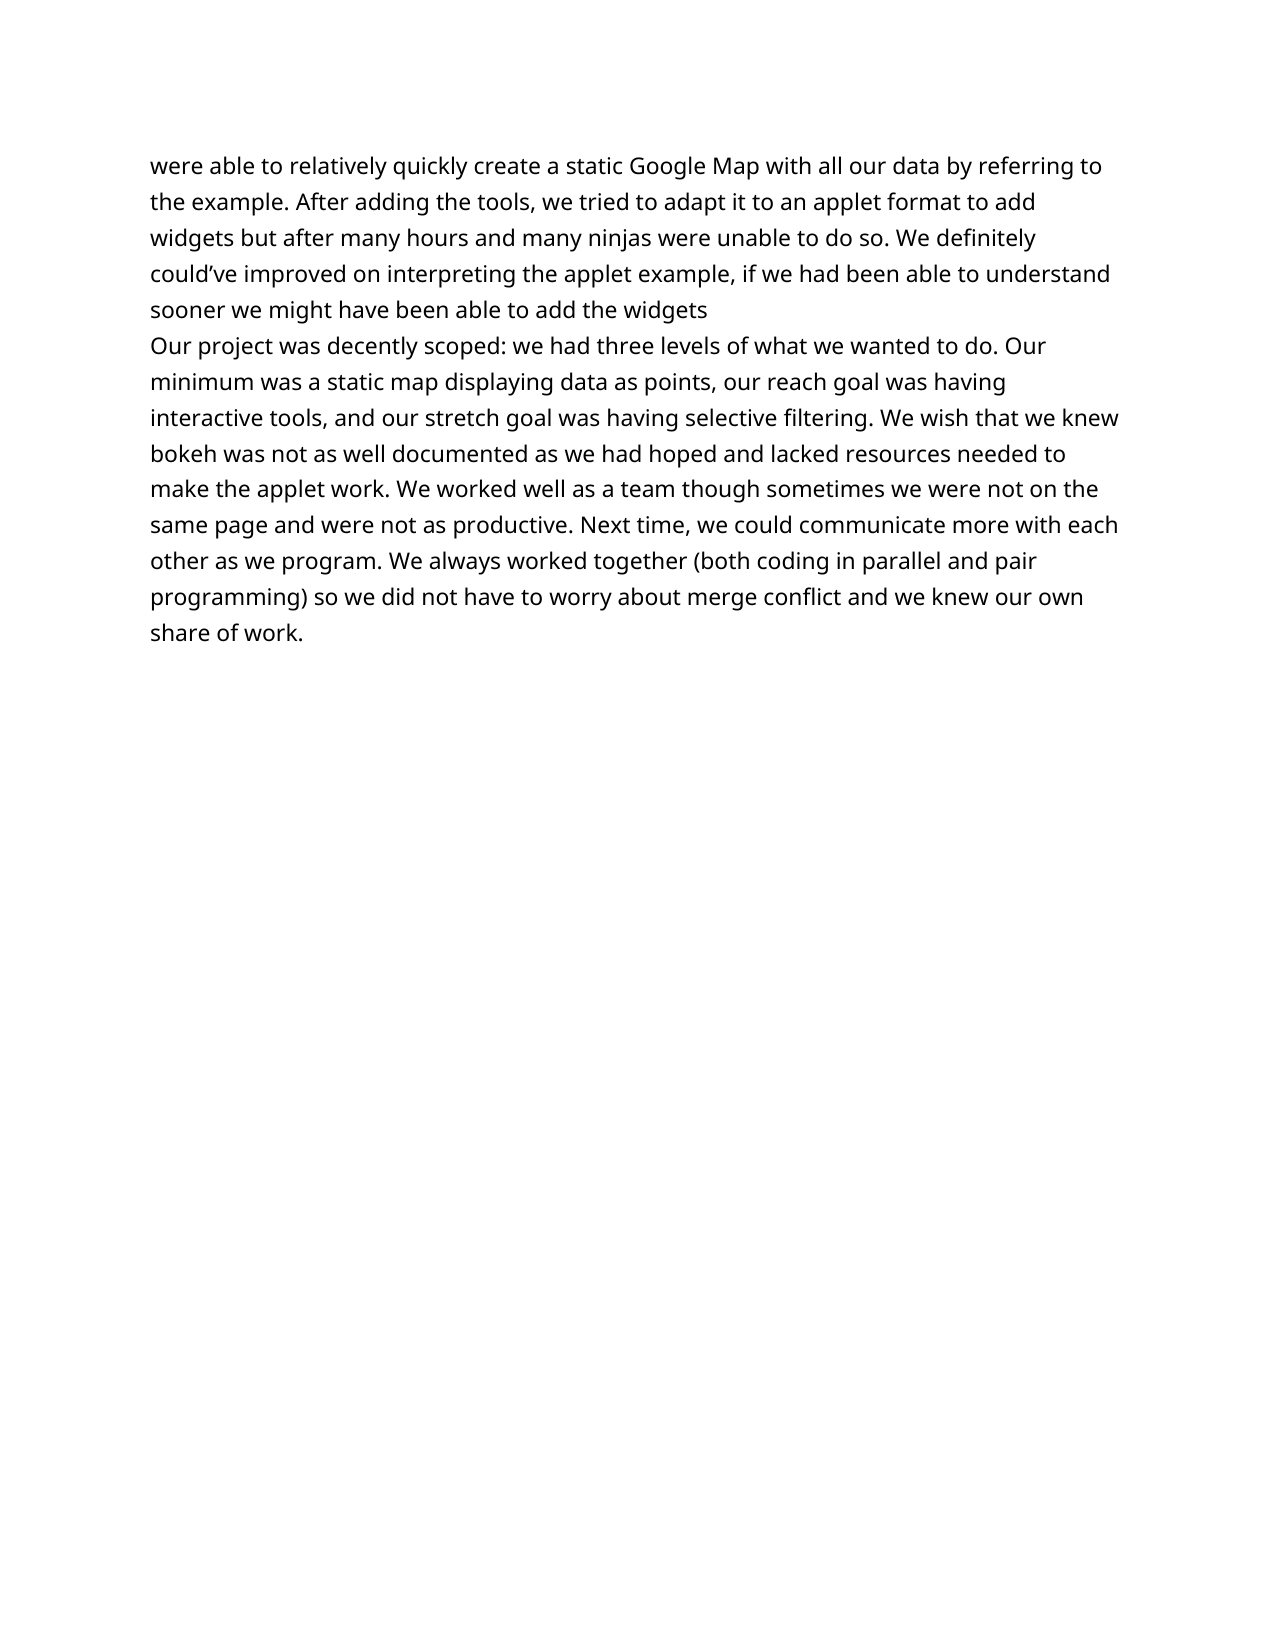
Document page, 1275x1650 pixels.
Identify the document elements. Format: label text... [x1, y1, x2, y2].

text were able to relatively quickly create a static Google Map with all our data by referring to the example. After adding the tools, we tried to adapt it to an applet format to add widgets but after many hours and many ninjas were unable to do so. We definitely could’ve improved on interpreting the applet example, if we had been able to understand sooner we might have been able to add the widgets [150, 150, 1125, 325]
text Our project was decently scoped: we had three levels of what we wanted to do. Our minimum was a static map displaying data as points, our reach goal was having interactive tools, and our stretch goal was having selective filtering. We wish that we knew bokeh was not as well documented as we had hoped and lacked resources needed to make the applet work. We worked well as a team though sometimes we were not on the same page and were not as productive. Next time, we could communicate more with each other as we program. We always worked together (both coding in parallel and pair programming) so we did not have to worry about merge conflict and we knew our own share of work. [150, 330, 1125, 648]
